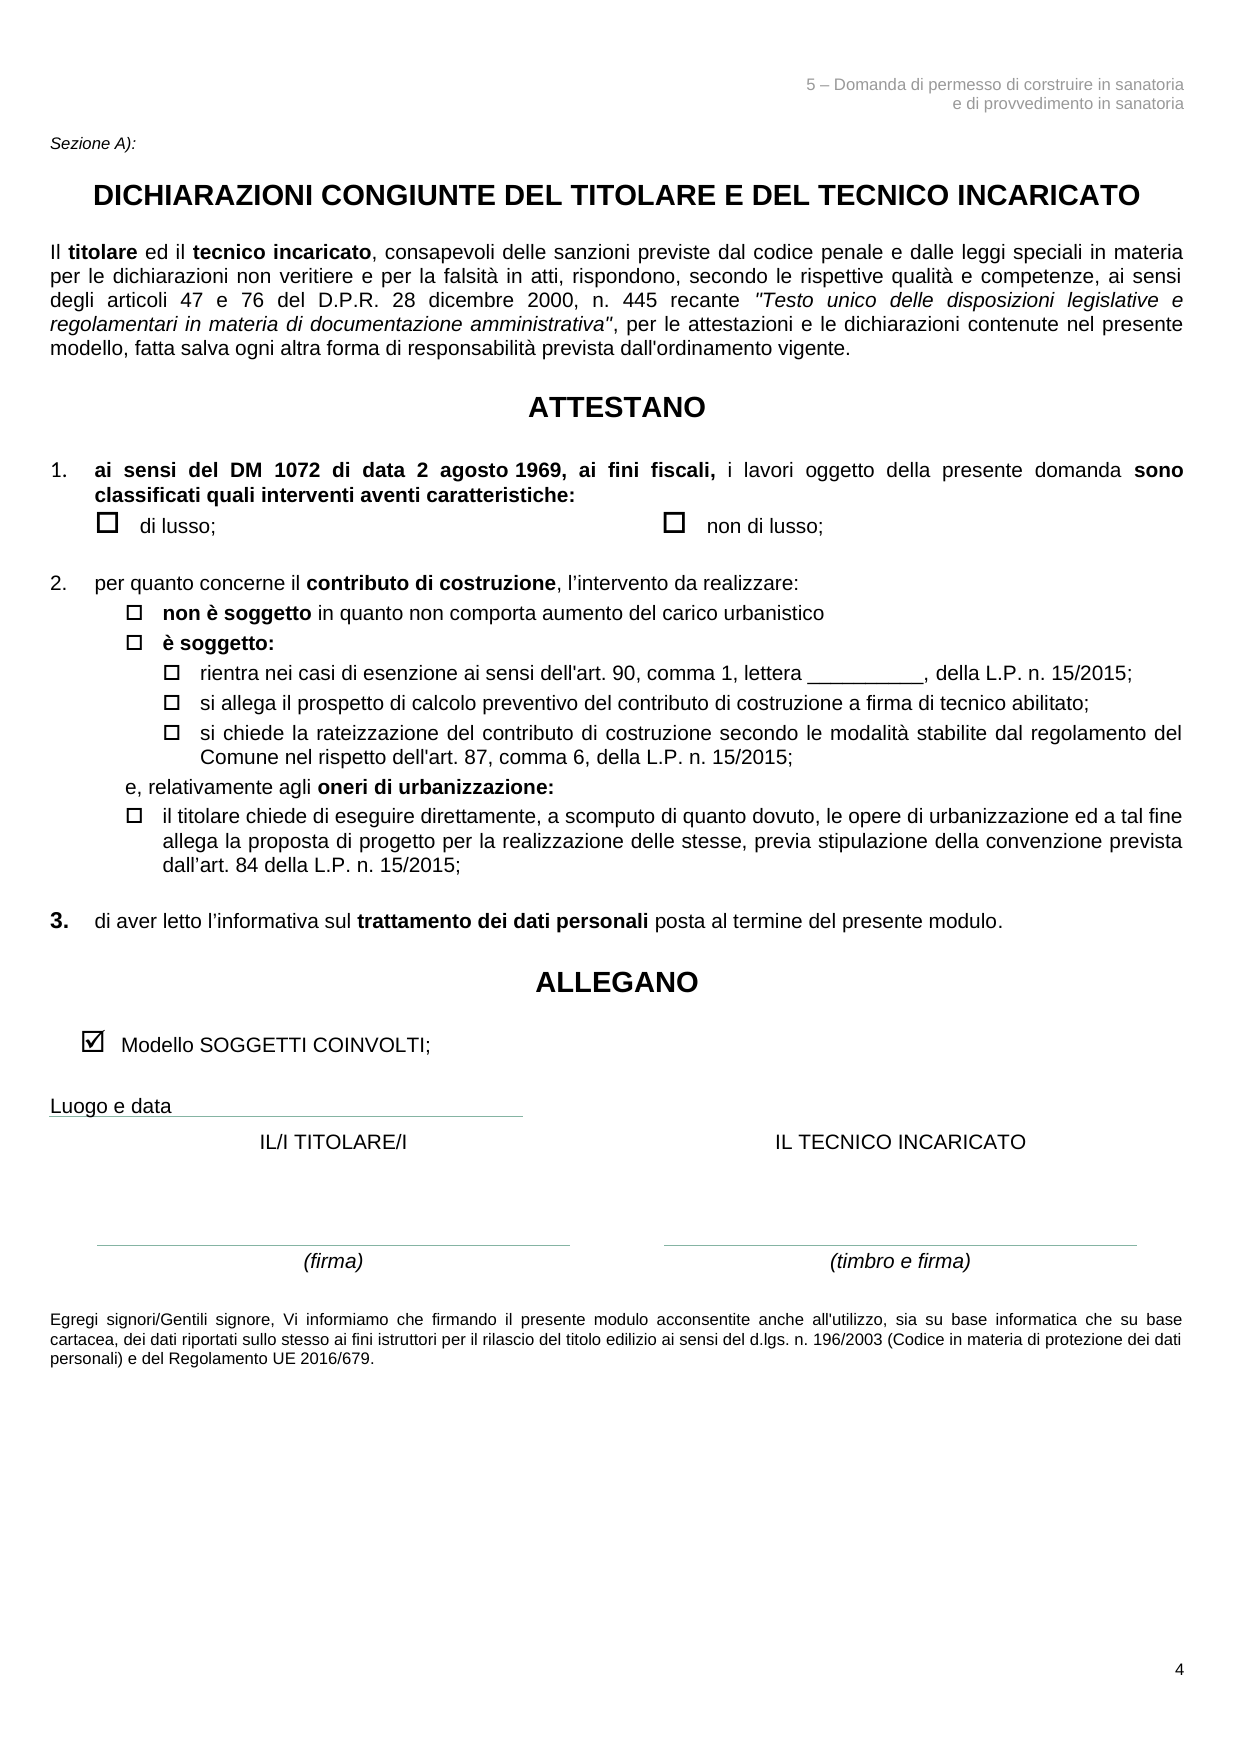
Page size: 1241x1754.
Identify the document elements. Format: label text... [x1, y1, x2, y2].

text Luogo e data [50, 1094, 1184, 1118]
list di aver letto l’informativa sul trattamento dei dati personali posta al termine del presente modulo. [50, 907, 1184, 934]
text Sezione A): [50, 134, 1184, 153]
text Il titolare ed il tecnico incaricato, consapevoli delle sanzioni previste dal codice penale e dalle leggi speciali in materia per le dichiarazioni non veritiere e per la falsità in atti, rispondono, secondo le rispettive qualità e competenze, ai sensi degli articoli 47 e 76 del D.P.R. 28 dicembre 2000, n. 445 recante "Testo unico delle disposizioni legislative e regolamentari in materia di documentazione amministrativa", per le attestazioni e le dichiarazioni contenute nel presente modello, fatta salva ogni altra forma di responsabilità prevista dall'ordinamento vigente. [50, 240, 1184, 359]
list per quanto concerne il contributo di costruzione, l’intervento da realizzare: [50, 571, 1184, 594]
list si chiede la rateizzazione del contributo di costruzione secondo le modalità stabilite dal regolamento del Comune nel rispetto dell'art. 87, comma 6, della L.P. n. 15/2015; [162, 721, 1184, 768]
list  di lusso; [50, 513, 617, 539]
text ALLEGANO [50, 965, 1184, 998]
list e, relativamente agli oneri di urbanizzazione: [87, 774, 1184, 798]
text DICHIARAZIONI CONGIUNTE DEL TITOLARE E DEL TECNICO INCARICATO [50, 178, 1184, 212]
list non è soggetto in quanto non comporta aumento del carico urbanistico [125, 601, 1184, 624]
text Egregi signori/Gentili signore, Vi informiamo che firmando il presente modulo acconsentite anche all'utilizzo, sia su base informatica che su base cartacea, dei dati riportati sullo stesso ai fini istruttori per il rilascio del titolo edilizio ai sensi del d.lgs. n. 196/2003 (Codice in materia di protezione dei dati personali) e del Regolamento UE 2016/679. [50, 1310, 1184, 1368]
table_header IL/I TITOLARE/I (firma) [50, 1118, 617, 1279]
list è soggetto: [125, 631, 1184, 654]
table_header IL TECNICO INCARICATO (timbro e firma) [617, 1118, 1184, 1279]
list rientra nei casi di esenzione ai sensi dell'art. 90, comma 1, lettera __________, della L.P. n. 15/2015; [162, 661, 1184, 684]
list si allega il prospetto di calcolo preventivo del contributo di costruzione a firma di tecnico abilitato; [162, 691, 1184, 714]
list  non di lusso; [617, 513, 1184, 539]
list il titolare chiede di eseguire direttamente, a scomputo di quanto dovuto, le opere di urbanizzazione ed a tal fine allega la proposta di progetto per la realizzazione delle stesse, previa stipulazione della convenzione prevista dall’art. 84 della L.P. n. 15/2015; [125, 804, 1184, 876]
list ai sensi del DM 1072 di data 2 agosto 1969, ai fini fiscali, i lavori oggetto della presente domanda sono classificati quali interventi aventi caratteristiche: [50, 455, 1184, 507]
text ATTESTANO [50, 391, 1184, 424]
text  Modello SOGGETTI COINVOLTI; [79, 1032, 1184, 1058]
